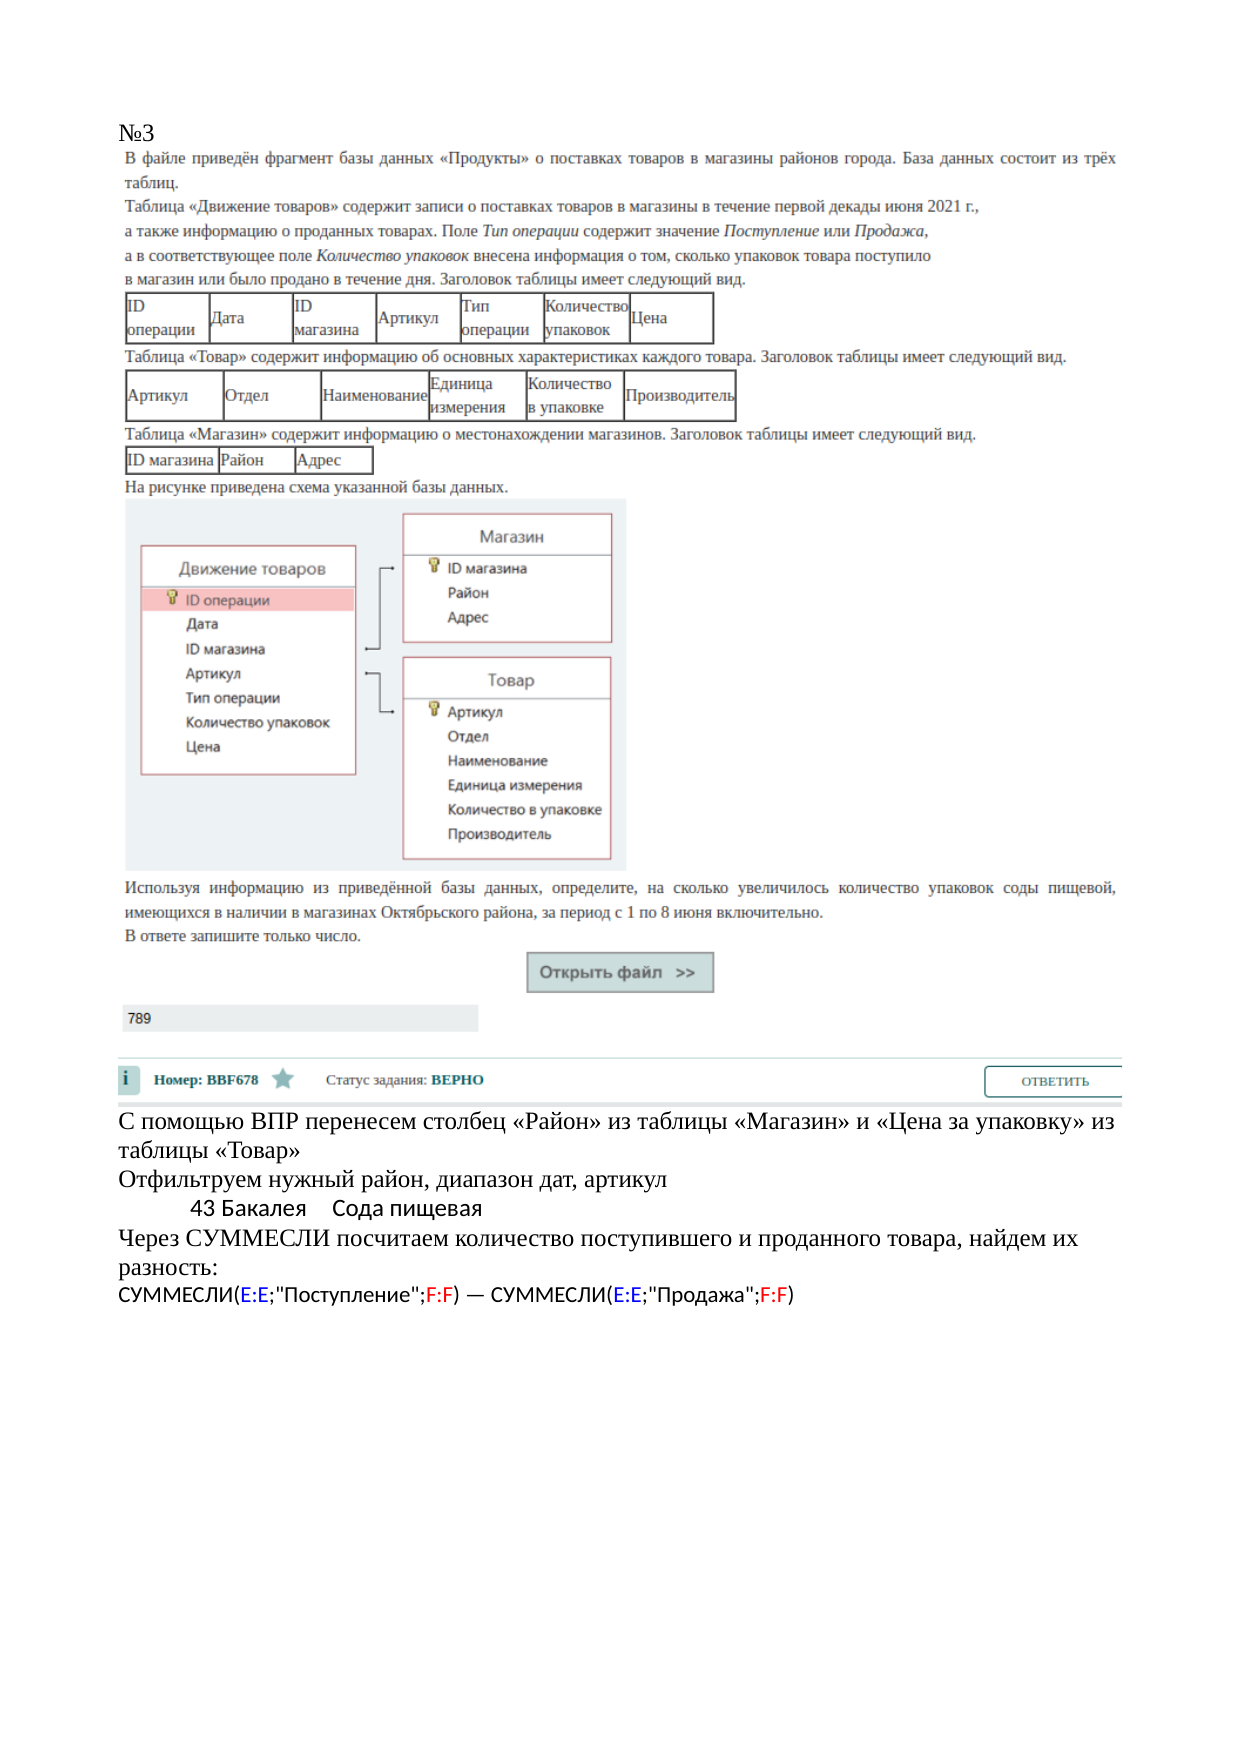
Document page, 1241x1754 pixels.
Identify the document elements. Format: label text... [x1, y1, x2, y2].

text Отфильтруем нужный район, диапазон дат, артикул [118, 1164, 1122, 1192]
text Через СУММЕСЛИ посчитаем количество поступившего и проданного товара, найдем их разность: [118, 1223, 1122, 1281]
text №3 [118, 118, 1122, 146]
table_header Бакалея [218, 1193, 329, 1223]
table_header Сода пищевая [329, 1193, 629, 1223]
picture [118, 146, 1123, 1107]
table_header 43 [115, 1193, 218, 1223]
text СУММЕСЛИ(E:E;"Поступление";F:F) — СУММЕСЛИ(E:E;"Продажа";F:F) [118, 1281, 1122, 1308]
text С помощью ВПР перенесем столбец «Район» из таблицы «Магазин» и «Цена за упаковку» из таблицы «Товар» [118, 1107, 1122, 1164]
